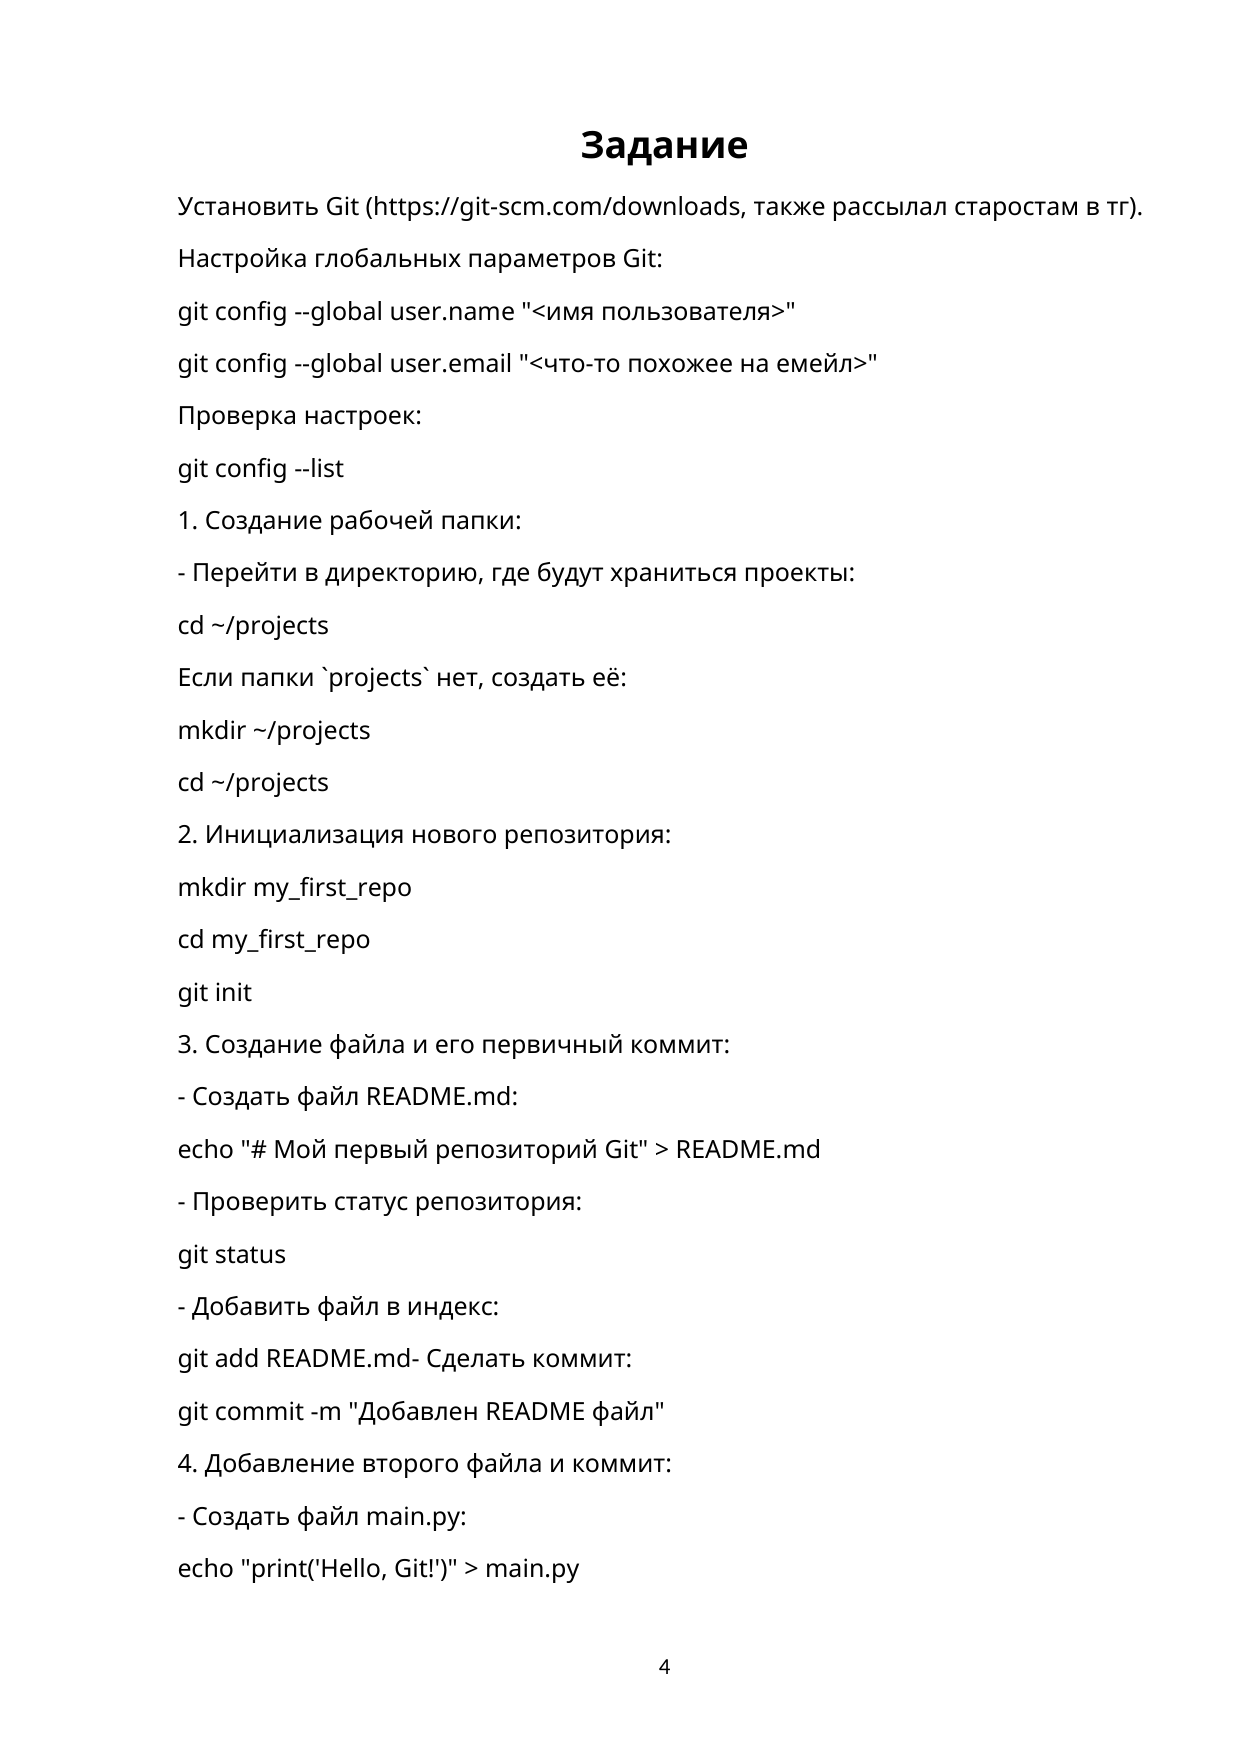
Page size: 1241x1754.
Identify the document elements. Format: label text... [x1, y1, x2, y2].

text Настройка глобальных параметров Git: [177, 241, 1152, 275]
text git commit -m "Добавлен README файл" [177, 1393, 1152, 1427]
text 1. Создание рабочей папки: [177, 503, 1152, 537]
text git status [177, 1236, 1152, 1270]
text git config --global user.email "<что-то похожее на емейл>" [177, 346, 1152, 379]
text git add README.md- Сделать коммит: [177, 1341, 1152, 1375]
text git init [177, 974, 1152, 1008]
text 2. Инициализация нового репозитория: [177, 817, 1152, 851]
text cd my_first_repo [177, 922, 1152, 956]
text 4. Добавление второго файла и коммит: [177, 1446, 1152, 1480]
text Проверка настроек: [177, 398, 1152, 432]
text git config --list [177, 450, 1152, 484]
text - Перейти в директорию, где будут храниться проекты: [177, 555, 1152, 589]
text mkdir ~/projects [177, 712, 1152, 746]
text mkdir my_first_repo [177, 869, 1152, 903]
text cd ~/projects [177, 607, 1152, 642]
text - Проверить статус репозитория: [177, 1184, 1152, 1218]
text Установить Git (https://git-scm.com/downloads, также рассылал старостам в тг). [177, 188, 1152, 222]
text echo "print('Hello, Git!')" > main.py [177, 1551, 1152, 1585]
text - Добавить файл в индекс: [177, 1289, 1152, 1323]
text - Создать файл README.md: [177, 1079, 1152, 1113]
text - Создать файл main.py: [177, 1498, 1152, 1532]
text Если папки `projects` нет, создать её: [177, 660, 1152, 694]
text 3. Создание файла и его первичный коммит: [177, 1027, 1152, 1061]
text echo "# Мой первый репозиторий Git" > README.md [177, 1131, 1152, 1166]
text git config --global user.name "<имя пользователя>" [177, 293, 1152, 327]
text Задание [177, 118, 1152, 169]
text cd ~/projects [177, 765, 1152, 799]
